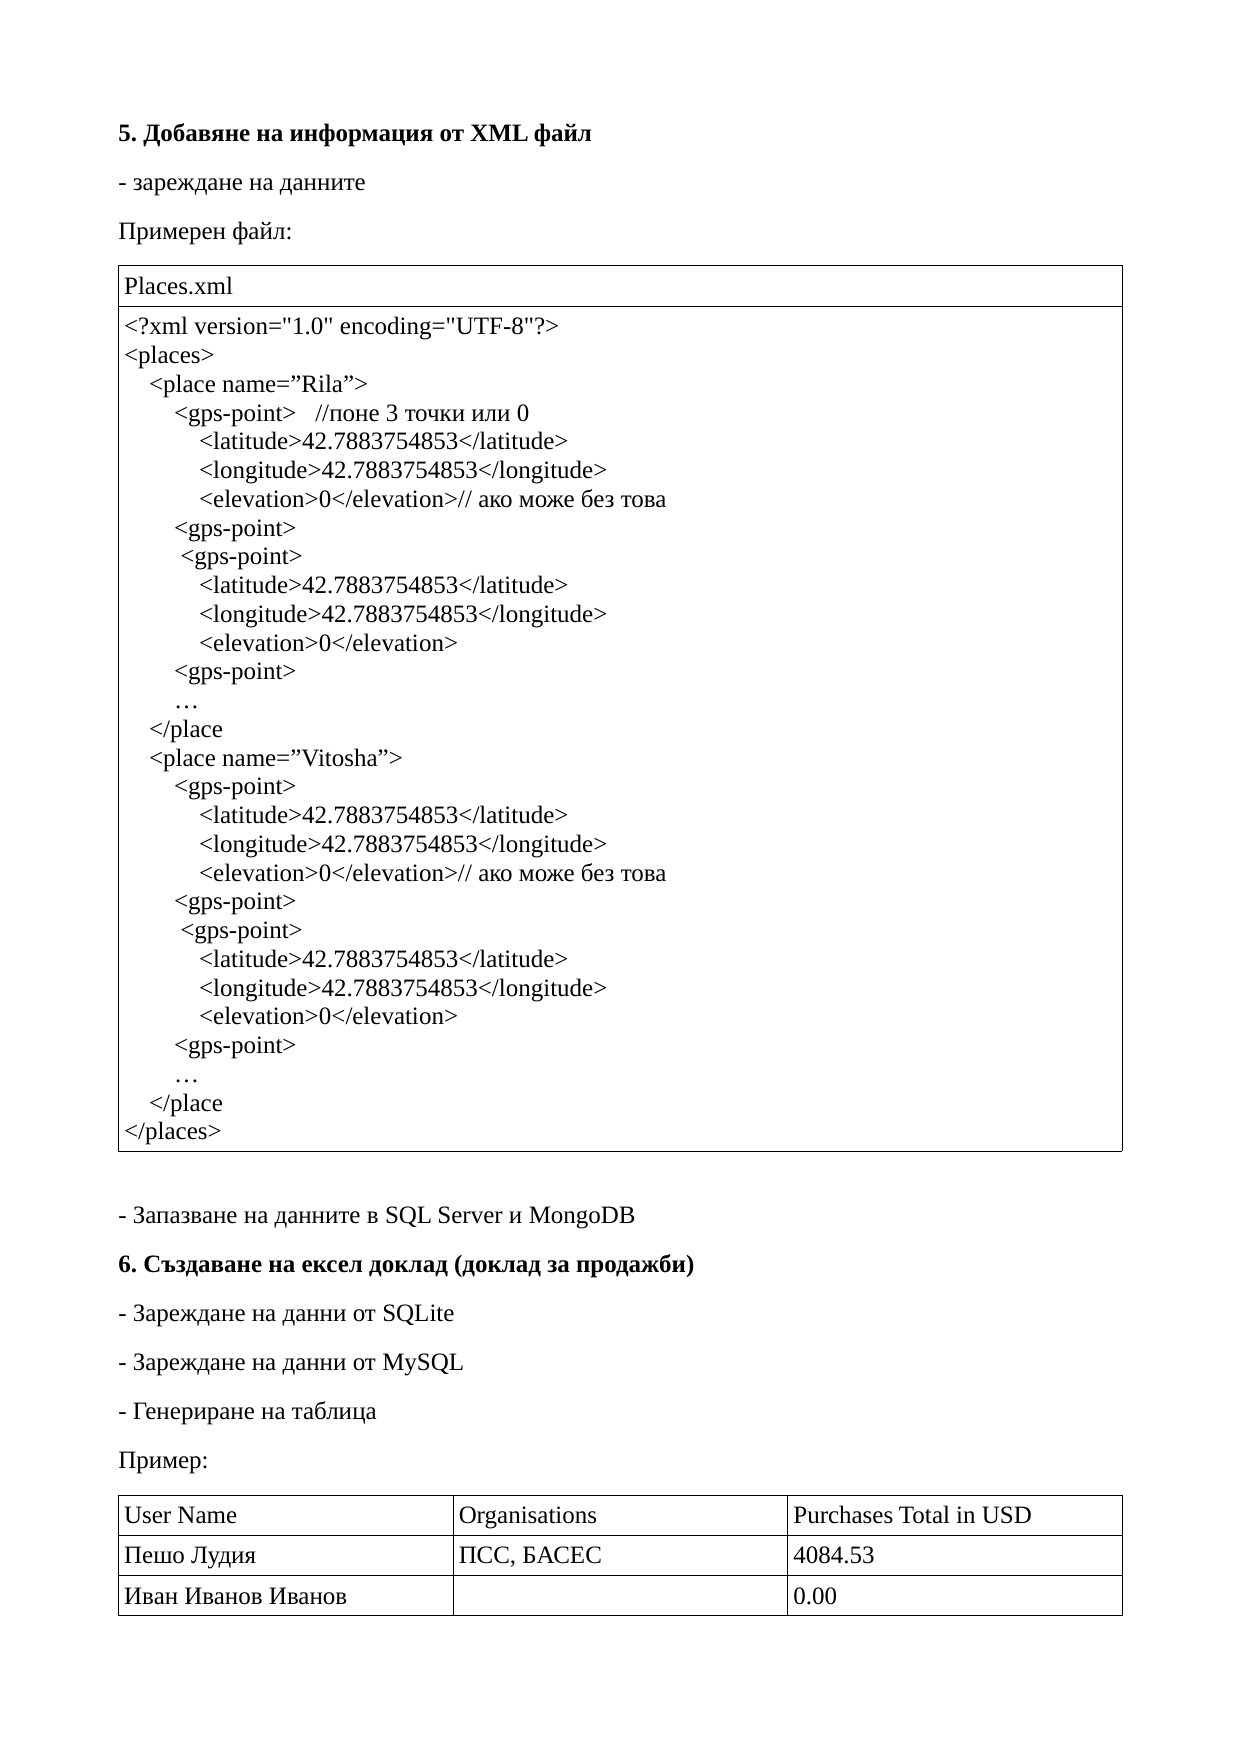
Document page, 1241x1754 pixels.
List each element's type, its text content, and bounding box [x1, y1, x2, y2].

text Пример: [118, 1445, 1122, 1474]
text - зареждане на данните [118, 167, 1122, 196]
table_header Organisations [454, 1496, 787, 1535]
table_header Purchases Total in USD [788, 1496, 1122, 1535]
table_cell 0.00 [788, 1576, 1122, 1615]
text - Зареждане на данни от SQLite [118, 1298, 1122, 1327]
table_cell ПСС, БАСЕС [454, 1536, 787, 1575]
text Примерен файл: [118, 216, 1122, 245]
text 6. Създаване на ексел доклад (доклад за продажби) [118, 1249, 1122, 1278]
table_cell [454, 1576, 787, 1615]
table_header User Name [119, 1496, 453, 1535]
table_cell Иван Иванов Иванов [119, 1576, 453, 1615]
table_cell Пешо Лудия [119, 1536, 453, 1575]
table_cell 4084.53 [788, 1536, 1122, 1575]
table_cell <?xml version="1.0" encoding="UTF-8"?> <places> <place name=”Rila”> <gps-point> //поне 3 точки или 0 <latitude>42.7883754853</latitude> <longitude>42.7883754853</longitude> <elevation>0</elevation>// ако може без това <gps-point> <gps-point> <latitude>42.7883754853</latitude> <longitude>42.7883754853</longitude> <elevation>0</elevation> <gps-point> … </place <place name=”Vitosha”> <gps-point> <latitude>42.7883754853</latitude> <longitude>42.7883754853</longitude> <elevation>0</elevation>// ако може без това <gps-point> <gps-point> <latitude>42.7883754853</latitude> <longitude>42.7883754853</longitude> <elevation>0</elevation> <gps-point> … </place </places> [119, 307, 1122, 1151]
table_header Places.xml [119, 266, 1122, 306]
text 5. Добавяне на информация от XML файл [118, 118, 1122, 147]
text - Генериране на таблица [118, 1396, 1122, 1425]
text - Запазване на данните в SQL Server и MongoDB [118, 1200, 1122, 1229]
text - Зареждане на данни от MySQL [118, 1347, 1122, 1376]
